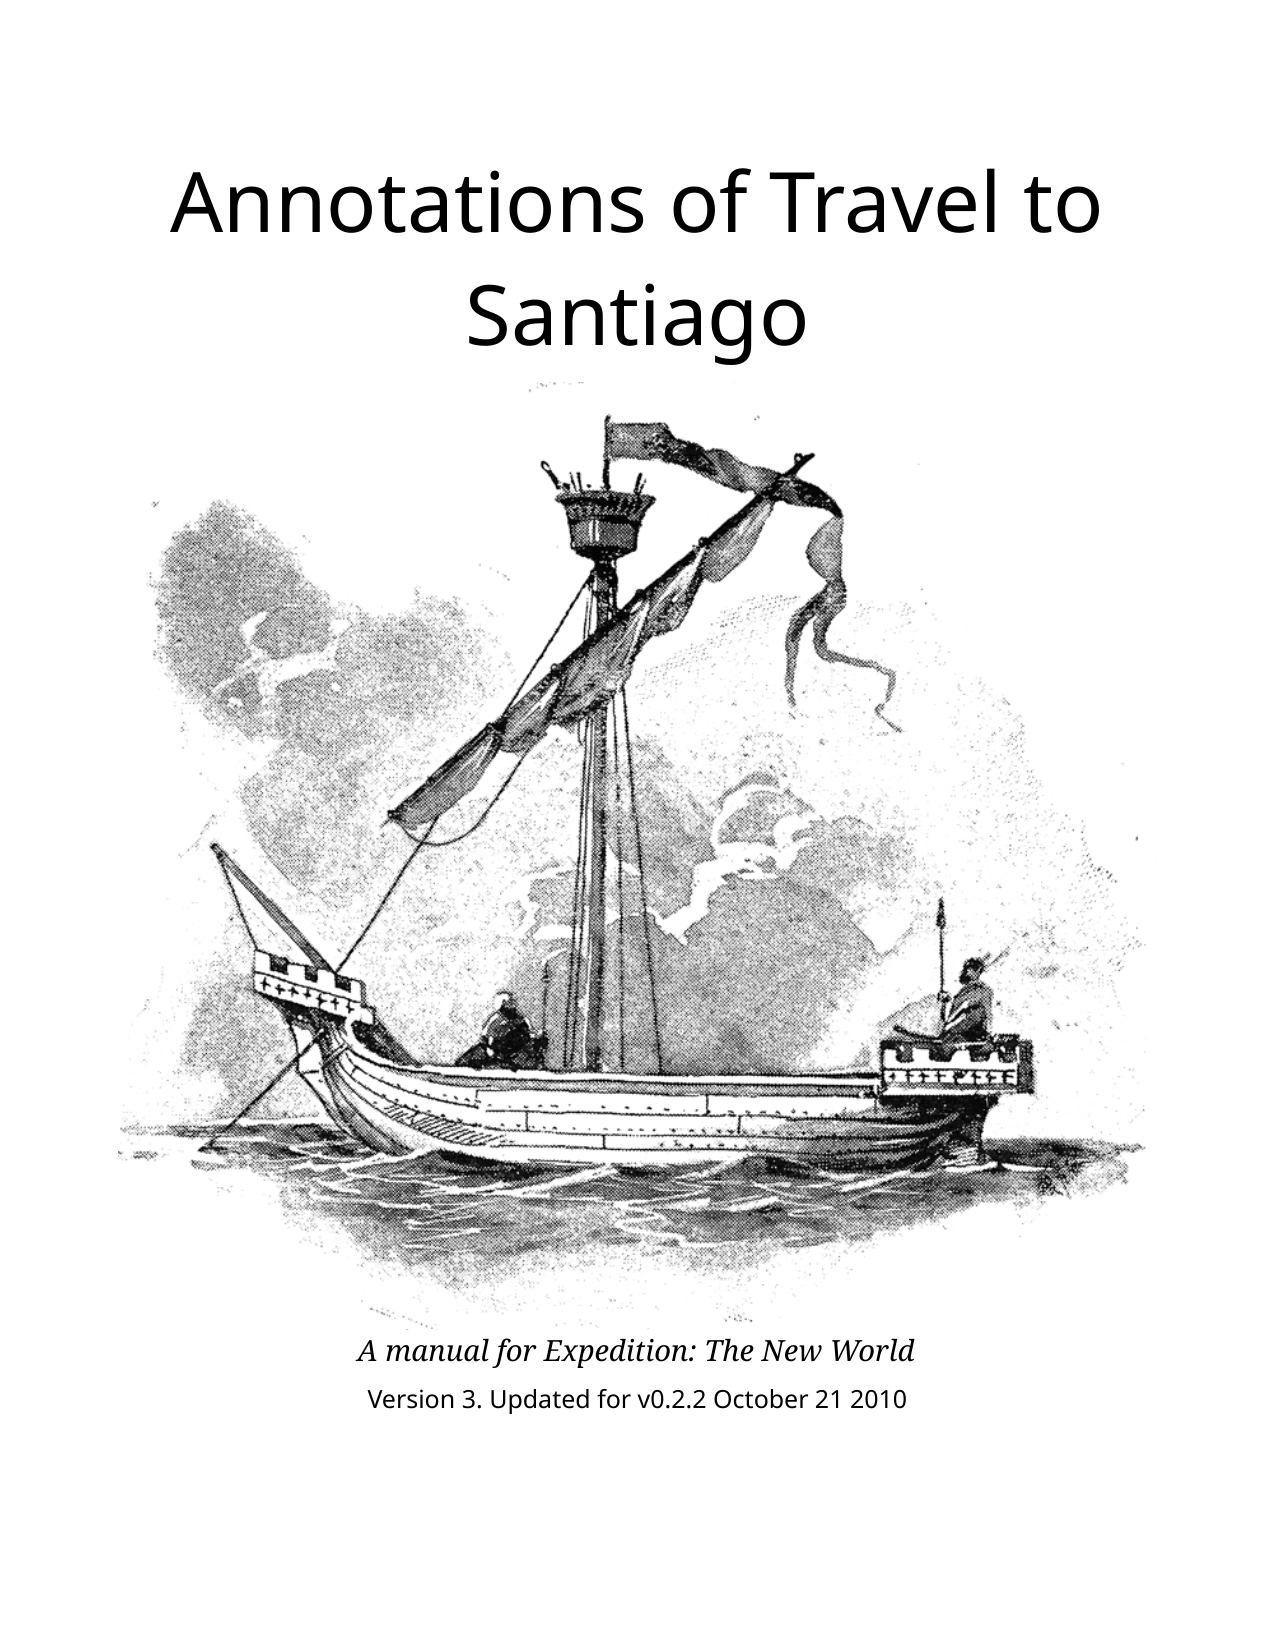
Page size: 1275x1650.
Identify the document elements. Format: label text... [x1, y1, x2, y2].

subtitle A manual for Expedition: The New World [118, 1330, 1157, 1369]
title Annotations of Travel to Santiago [118, 143, 1157, 370]
text Version 3. Updated for v0.2.2 October 21 2010 [118, 1382, 1157, 1416]
